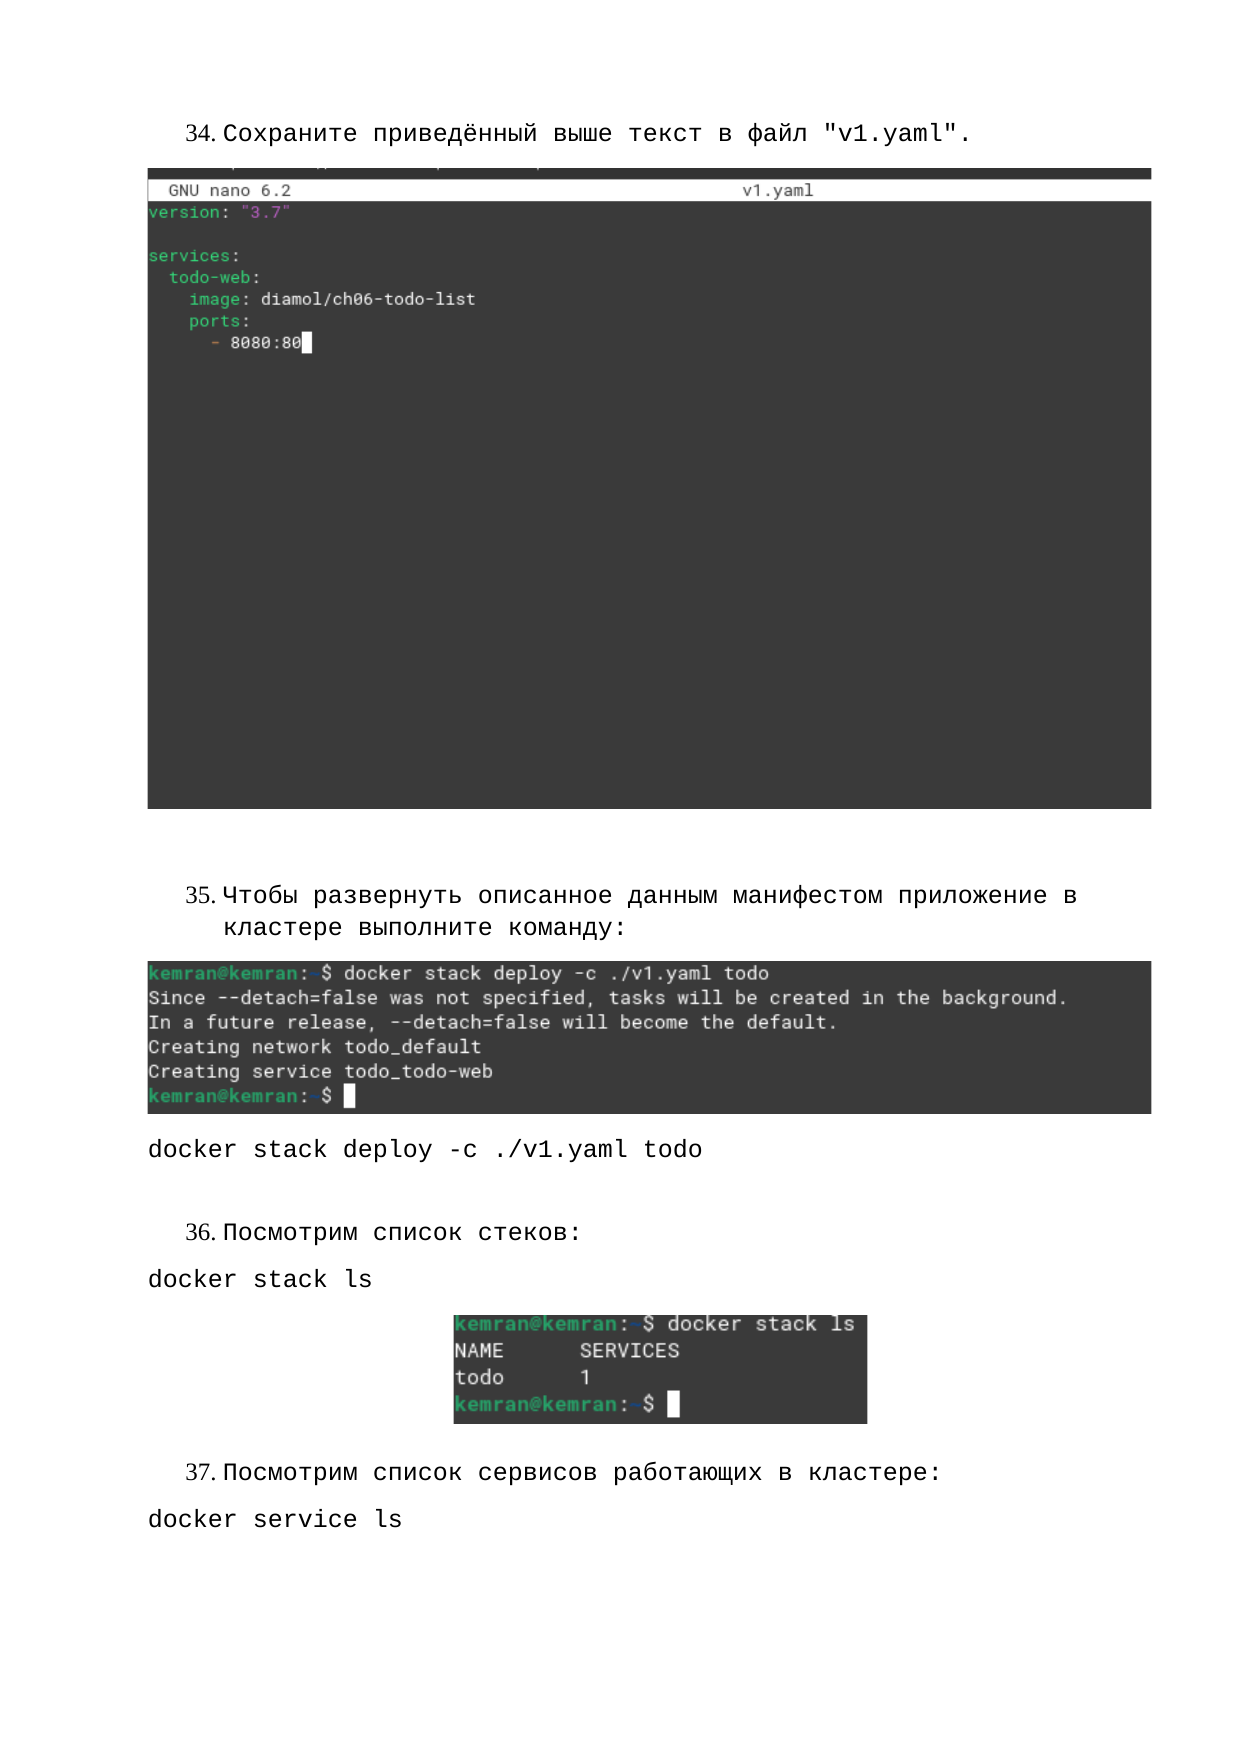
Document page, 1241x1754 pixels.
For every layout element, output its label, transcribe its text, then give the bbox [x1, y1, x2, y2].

picture [147, 168, 1152, 809]
picture [453, 1315, 868, 1424]
text docker stack deploy -c ./v1.yaml todo [148, 1114, 1152, 1198]
list Сохраните приведённый выше текст в файл "v1.yaml". [185, 118, 1152, 149]
text docker stack ls [148, 1267, 1152, 1295]
list Посмотрим список сервисов работающих в кластере: [185, 1457, 1152, 1488]
list Чтобы развернуть описанное данным манифестом приложение в кластере выполните команду: [185, 880, 1152, 943]
text docker service ls [148, 1507, 1152, 1535]
list Посмотрим список стеков: [185, 1217, 1152, 1248]
picture [147, 961, 1152, 1114]
